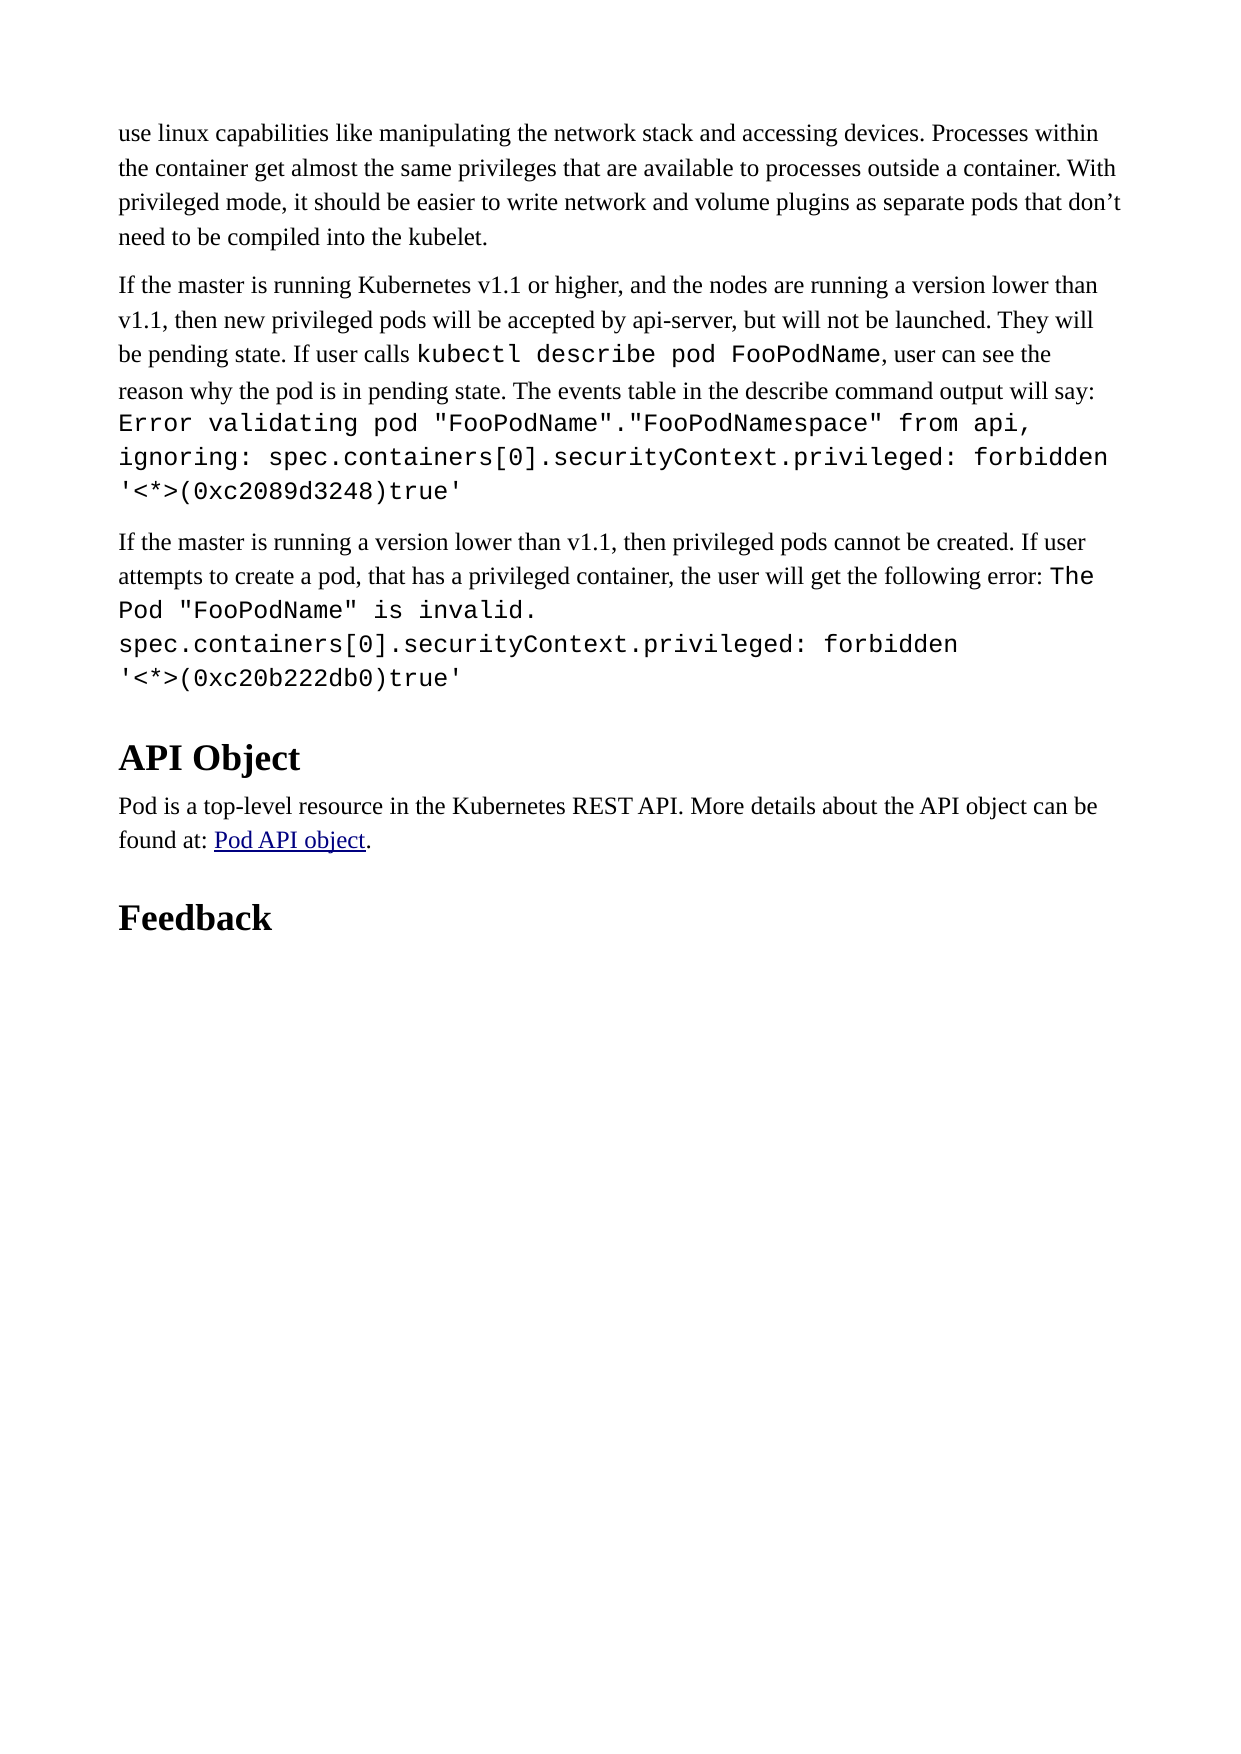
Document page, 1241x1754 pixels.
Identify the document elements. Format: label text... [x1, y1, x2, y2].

text If the master is running a version lower than v1.1, then privileged pods cannot be created. If user attempts to create a pod, that has a privileged container, the user will get the following error: The Pod "FooPodName" is invalid. spec.containers[0].securityContext.privileged: forbidden '<*>(0xc20b222db0)true' [118, 527, 1122, 694]
text If the master is running Kubernetes v1.1 or higher, and the nodes are running a version lower than v1.1, then new privileged pods will be accepted by api-server, but will not be launched. They will be pending state. If user calls kubectl describe pod FooPodName, user can see the reason why the pod is in pending state. The events table in the describe command output will say: Error validating pod "FooPodName"."FooPodNamespace" from api, ignoring: spec.containers[0].securityContext.privileged: forbidden '<*>(0xc2089d3248)true' [118, 271, 1122, 507]
subtitle API Object [118, 735, 1122, 778]
text use linux capabilities like manipulating the network stack and accessing devices. Processes within the container get almost the same privileges that are available to processes outside a container. With privileged mode, it should be easier to write network and volume plugins as separate pods that don’t need to be compiled into the kubelet. [118, 118, 1122, 250]
text Pod is a top-level resource in the Kubernetes REST API. More details about the API object can be found at: Pod API object. [118, 791, 1122, 854]
subtitle Feedback [118, 895, 1122, 938]
